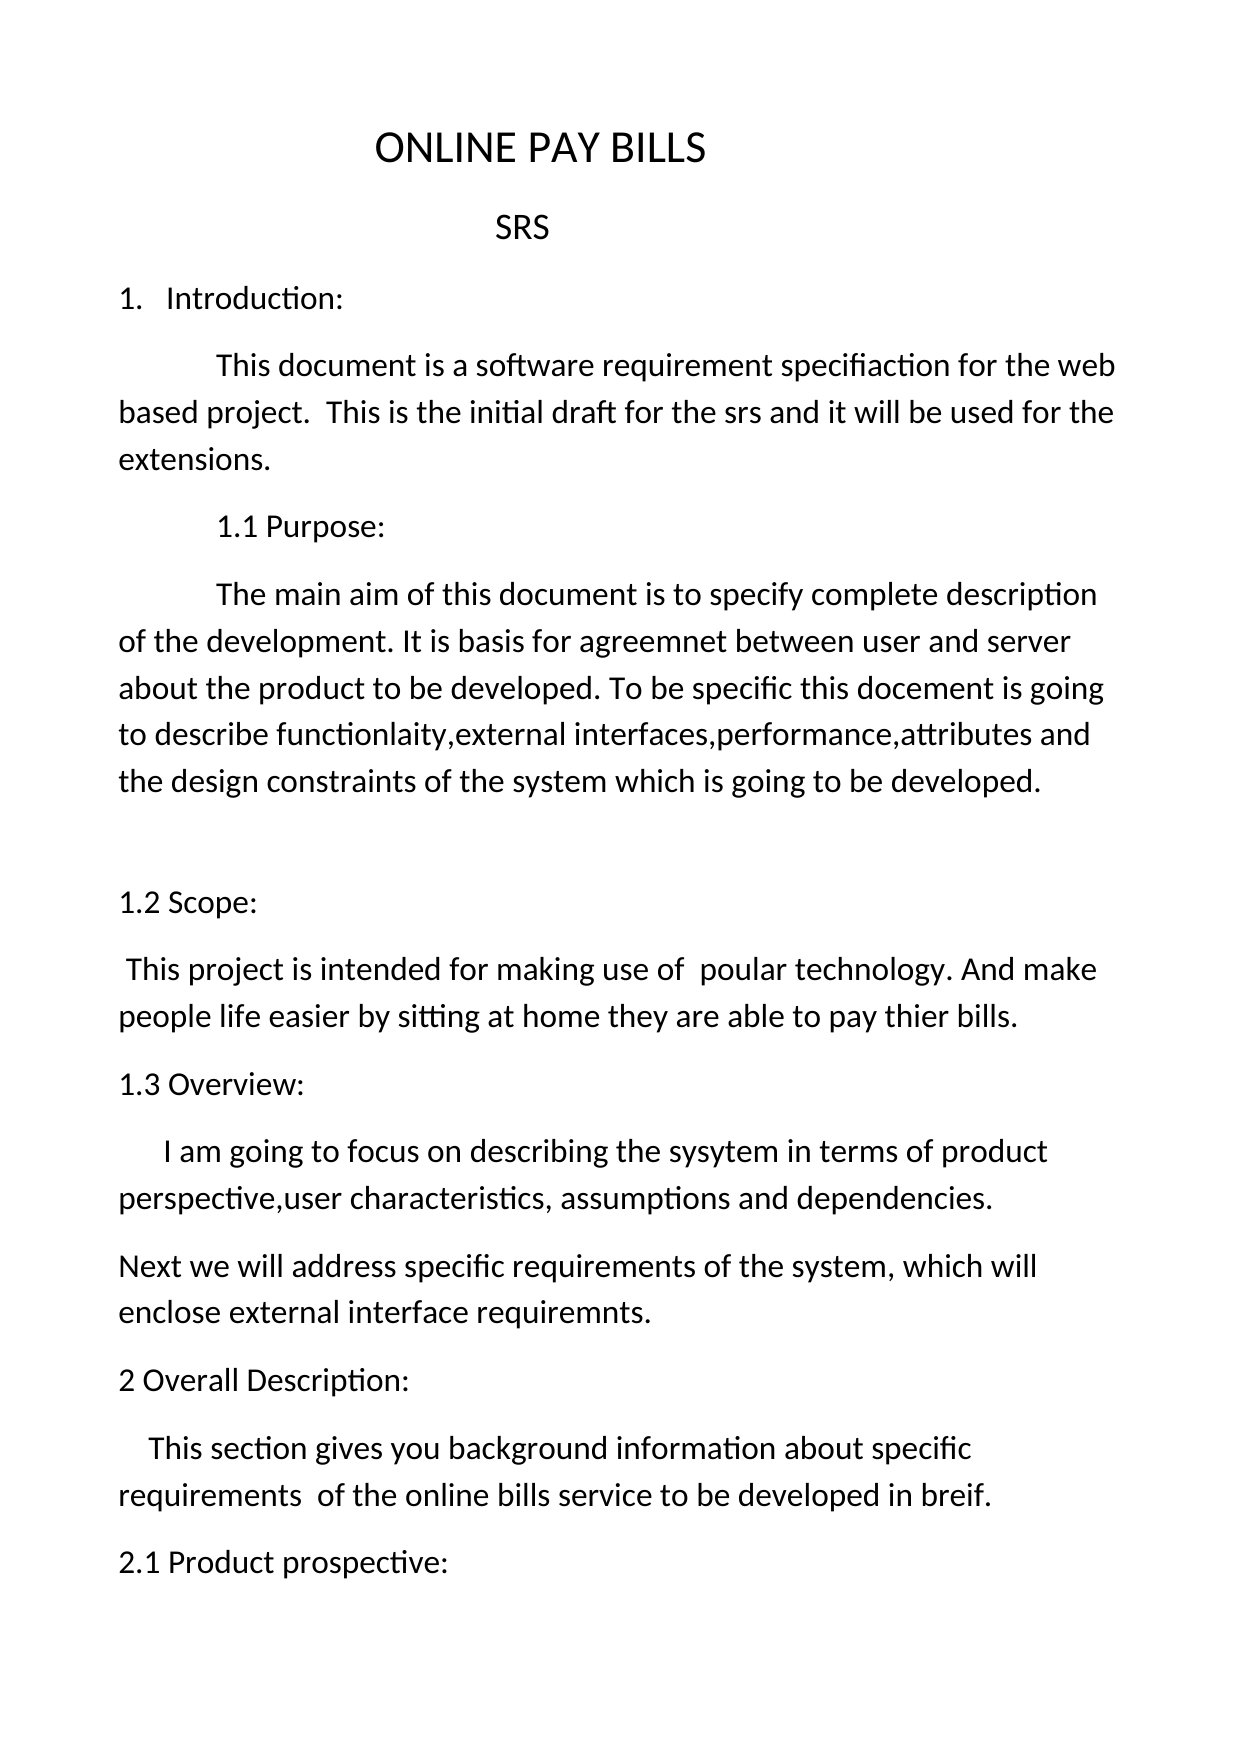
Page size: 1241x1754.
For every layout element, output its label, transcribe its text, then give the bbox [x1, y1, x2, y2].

text This section gives you background information about specific requirements of the online bills service to be developed in breif. [118, 1427, 1122, 1514]
text 1.1 Purpose: [118, 506, 1122, 546]
text This project is intended for making use of poular technology. And make people life easier by sitting at home they are able to pay thier bills. [118, 948, 1122, 1036]
text SRS [118, 203, 1122, 249]
text This document is a software requirement specifiaction for the web based project. This is the initial draft for the srs and it will be used for the extensions. [118, 344, 1122, 479]
text 2 Overall Description: [118, 1359, 1122, 1400]
text 2.1 Product prospective: [118, 1541, 1122, 1582]
text 1.3 Overview: [118, 1063, 1122, 1103]
text 1.2 Scope: [118, 881, 1122, 922]
text ONLINE PAY BILLS [118, 118, 1122, 174]
text The main aim of this document is to specify complete description of the development. It is basis for agreemnet between user and server about the product to be developed. To be specific this docement is going to describe functionlaity,external interfaces,performance,attributes and the design constraints of the system which is going to be developed. [118, 573, 1122, 801]
text I am going to focus on describing the sysytem in terms of product perspective,user characteristics, assumptions and dependencies. [118, 1130, 1122, 1218]
text Next we will address specific requirements of the system, which will enclose external interface requiremnts. [118, 1245, 1122, 1332]
text 1. Introduction: [118, 277, 1122, 317]
